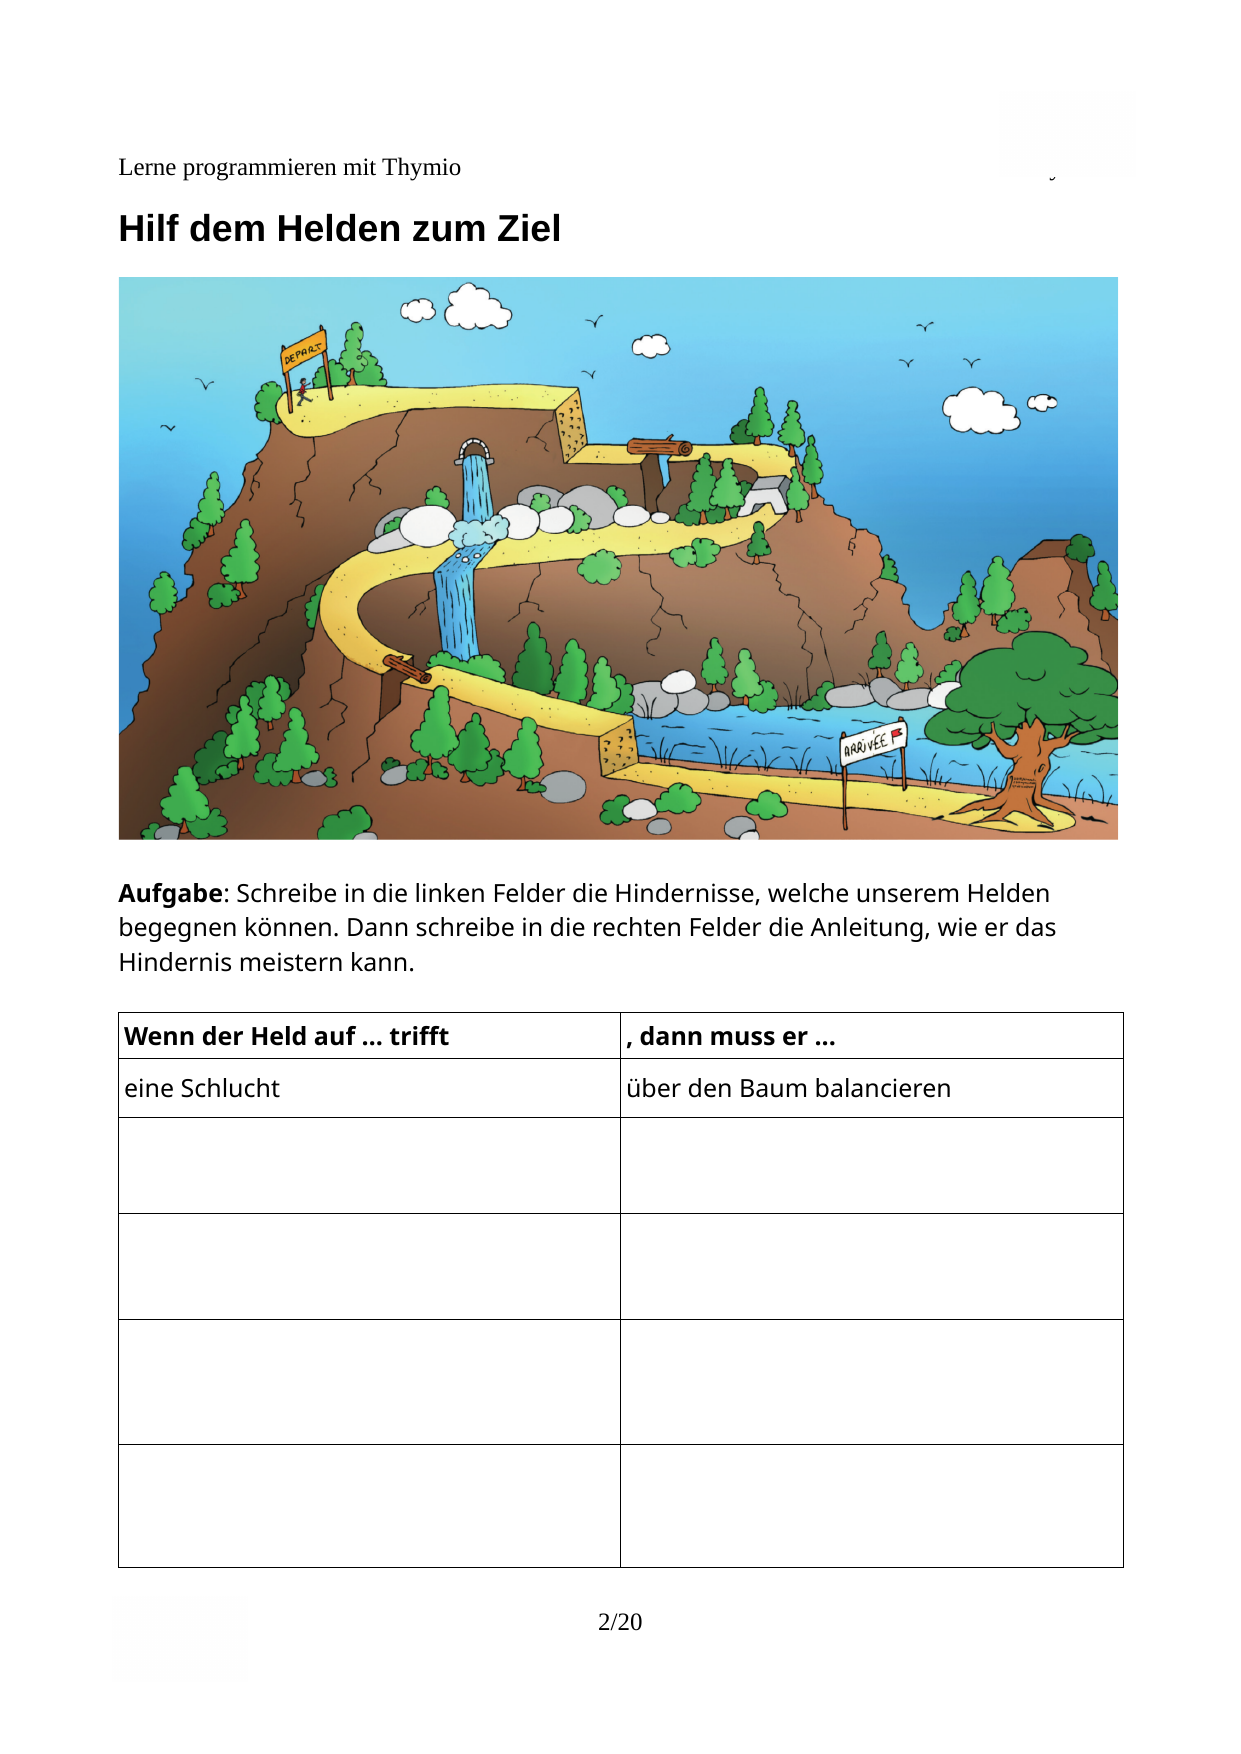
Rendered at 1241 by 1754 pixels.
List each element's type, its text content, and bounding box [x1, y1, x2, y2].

table_cell [119, 1118, 620, 1213]
table_cell [119, 1214, 620, 1319]
picture [118, 277, 1119, 842]
subtitle Hilf dem Helden zum Ziel [118, 206, 1122, 249]
table_cell [621, 1118, 1123, 1213]
table_cell [621, 1214, 1123, 1319]
table_cell [119, 1320, 620, 1444]
table_cell über den Baum balancieren [621, 1059, 1123, 1117]
table_header , dann muss er ... [621, 1013, 1123, 1058]
text Aufgabe: Schreibe in die linken Felder die Hindernisse, welche unserem Helden begegnen können. Dann schreibe in die rechten Felder die Anleitung, wie er das Hindernis meistern kann. [118, 876, 1122, 978]
picture [112, 1596, 249, 1682]
picture [999, 91, 1136, 177]
table_cell [621, 1320, 1123, 1444]
table_cell eine Schlucht [119, 1059, 620, 1117]
table_header Wenn der Held auf … trifft [119, 1013, 620, 1058]
table_cell [621, 1445, 1123, 1567]
table_cell [119, 1445, 620, 1567]
